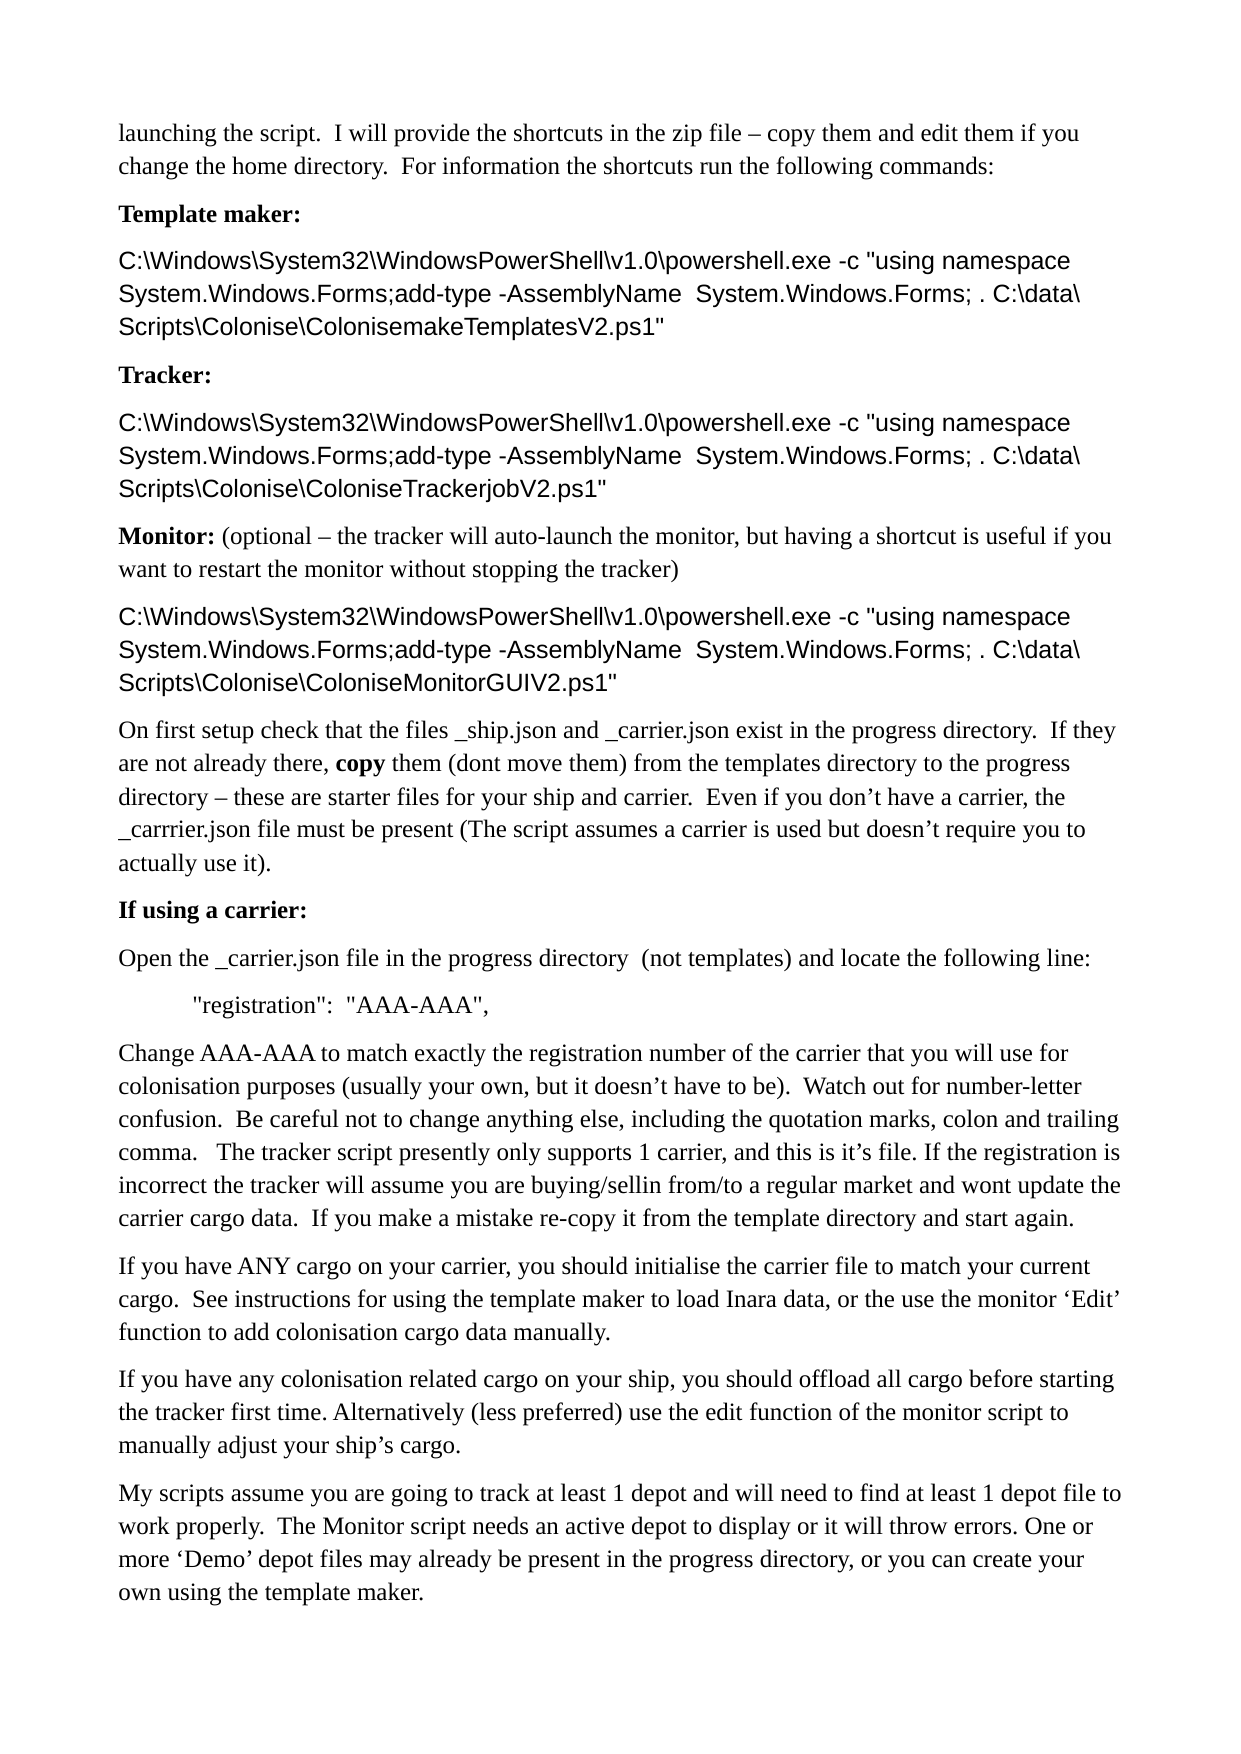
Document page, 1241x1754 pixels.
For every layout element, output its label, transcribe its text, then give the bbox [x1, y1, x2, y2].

text On first setup check that the files _ship.json and _carrier.json exist in the progress directory. If they are not already there, copy them (dont move them) from the templates directory to the progress directory – these are starter files for your ship and carrier. Even if you don’t have a carrier, the _carrrier.json file must be present (The script assumes a carrier is used but doesn’t require you to actually use it). [118, 716, 1122, 876]
text If using a carrier: [118, 895, 1122, 924]
text C:\Windows\System32\WindowsPowerShell\v1.0\powershell.exe -c "using namespace System.Windows.Forms;add-type -AssemblyName System.Windows.Forms; . C:\data\Scripts\Colonise\ColoniseMonitorGUIV2.ps1" [118, 602, 1122, 697]
text Template maker: [118, 199, 1122, 227]
text My scripts assume you are going to track at least 1 depot and will need to find at least 1 depot file to work properly. The Monitor script needs an active depot to display or it will throw errors. One or more ‘Demo’ depot files may already be present in the progress directory, or you can create your own using the template maker. [118, 1478, 1122, 1606]
text If you have any colonisation related cargo on your ship, you should offload all cargo before starting the tracker first time. Alternatively (less preferred) use the edit function of the monitor script to manually adjust your ship’s cargo. [118, 1364, 1122, 1459]
text C:\Windows\System32\WindowsPowerShell\v1.0\powershell.exe -c "using namespace System.Windows.Forms;add-type -AssemblyName System.Windows.Forms; . C:\data\Scripts\Colonise\ColoniseTrackerjobV2.ps1" [118, 408, 1122, 502]
text Open the _carrier.json file in the progress directory (not templates) and locate the following line: [118, 943, 1122, 972]
text Tracker: [118, 360, 1122, 389]
text C:\Windows\System32\WindowsPowerShell\v1.0\powershell.exe -c "using namespace System.Windows.Forms;add-type -AssemblyName System.Windows.Forms; . C:\data\Scripts\Colonise\ColonisemakeTemplatesV2.ps1" [118, 246, 1122, 341]
text "registration": "AAA-AAA", [118, 990, 1122, 1019]
text Monitor: (optional – the tracker will auto-launch the monitor, but having a shortcut is useful if you want to restart the monitor without stopping the tracker) [118, 521, 1122, 583]
text If you have ANY cargo on your carrier, you should initialise the carrier file to match your current cargo. See instructions for using the template maker to load Inara data, or the use the monitor ‘Edit’ function to add colonisation cargo data manually. [118, 1251, 1122, 1346]
text Change AAA-AAA to match exactly the registration number of the carrier that you will use for colonisation purposes (usually your own, but it doesn’t have to be). Watch out for number-letter confusion. Be careful not to change anything else, including the quotation marks, colon and trailing comma. The tracker script presently only supports 1 carrier, and this is it’s file. If the registration is incorrect the tracker will assume you are buying/sellin from/to a regular market and wont update the carrier cargo data. If you make a mistake re-copy it from the template directory and start again. [118, 1038, 1122, 1232]
text launching the script. I will provide the shortcuts in the zip file – copy them and edit them if you change the home directory. For information the shortcuts run the following commands: [118, 118, 1122, 180]
